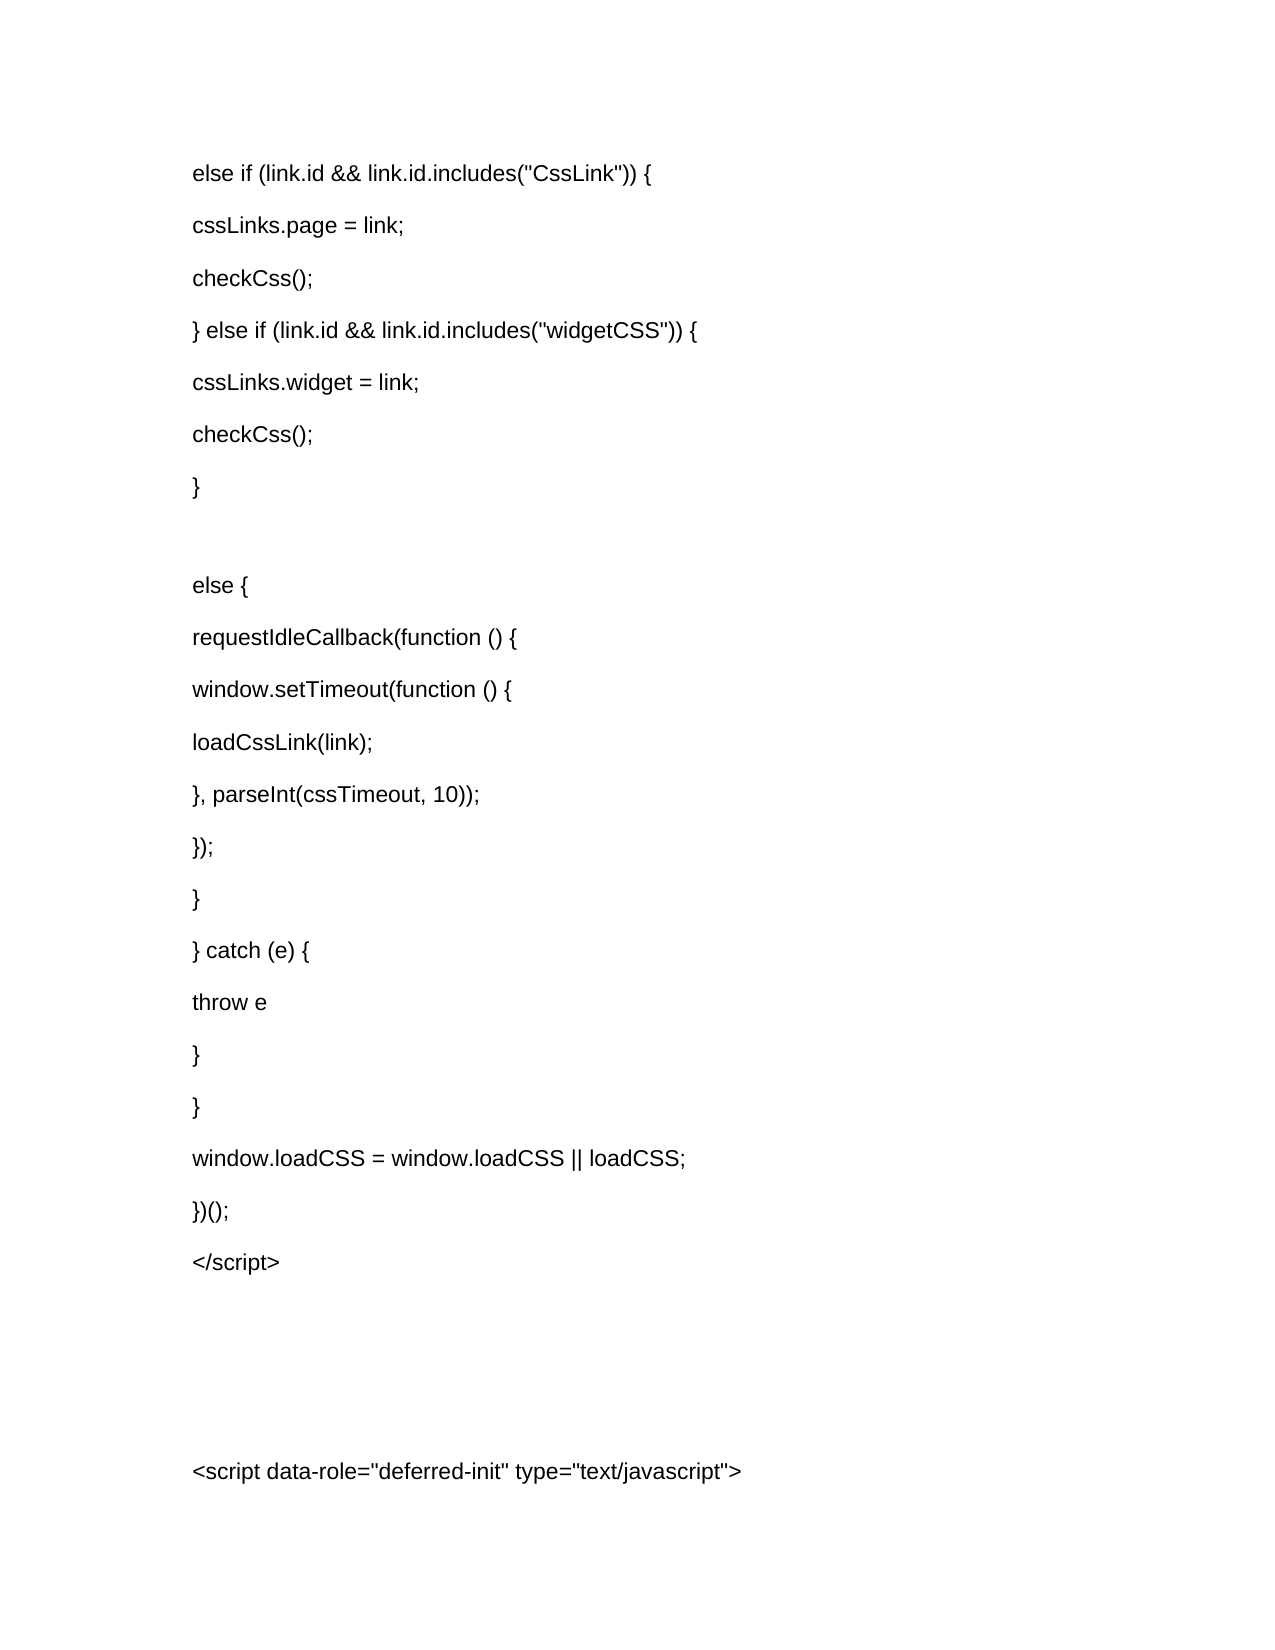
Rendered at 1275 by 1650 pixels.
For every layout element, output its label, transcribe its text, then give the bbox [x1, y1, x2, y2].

table_cell }); [182, 822, 1125, 874]
table_cell } else if (link.id && link.id.includes("widgetCSS")) { [182, 306, 1125, 358]
table_cell [150, 1083, 182, 1135]
table_cell </script> [182, 1239, 1125, 1291]
table_cell [182, 1291, 1125, 1343]
table_cell [150, 1135, 182, 1187]
table_cell [150, 1187, 182, 1239]
table_cell [150, 463, 182, 514]
table_cell [150, 254, 182, 306]
table_cell [150, 410, 182, 462]
table_cell [150, 666, 182, 718]
table_cell [150, 1447, 182, 1499]
table_cell [150, 874, 182, 926]
table_cell } [182, 1083, 1125, 1135]
table_cell } [182, 463, 1125, 514]
table_cell <script data-role="deferred-init" type="text/javascript"> [182, 1447, 1125, 1499]
table_cell [150, 306, 182, 358]
table_cell [150, 515, 182, 562]
table_cell [150, 979, 182, 1031]
table_cell [150, 718, 182, 770]
table_cell checkCss(); [182, 410, 1125, 462]
table_cell [150, 770, 182, 822]
table_cell [182, 515, 1125, 562]
table_cell loadCssLink(link); [182, 718, 1125, 770]
table_cell requestIdleCallback(function () { [182, 614, 1125, 666]
table_cell [150, 822, 182, 874]
table_cell [182, 1395, 1125, 1447]
table_cell [150, 562, 182, 614]
table_cell window.setTimeout(function () { [182, 666, 1125, 718]
table_cell [150, 1395, 182, 1447]
table_cell [150, 1291, 182, 1343]
table_cell checkCss(); [182, 254, 1125, 306]
table_cell [150, 150, 182, 202]
table_cell [150, 1031, 182, 1083]
table_cell [150, 202, 182, 254]
table_cell else { [182, 562, 1125, 614]
table_cell cssLinks.page = link; [182, 202, 1125, 254]
table_cell } [182, 1031, 1125, 1083]
table_cell }, parseInt(cssTimeout, 10)); [182, 770, 1125, 822]
table_cell [150, 1343, 182, 1395]
table_cell else if (link.id && link.id.includes("CssLink")) { [182, 150, 1125, 202]
table_cell } [182, 874, 1125, 926]
table_cell window.loadCSS = window.loadCSS || loadCSS; [182, 1135, 1125, 1187]
table_cell } catch (e) { [182, 926, 1125, 978]
table_cell [150, 614, 182, 666]
table_cell [150, 1239, 182, 1291]
table_cell cssLinks.widget = link; [182, 358, 1125, 410]
table_cell [150, 926, 182, 978]
table_cell [150, 358, 182, 410]
table_cell [182, 1343, 1125, 1395]
table_cell throw e [182, 979, 1125, 1031]
table_cell })(); [182, 1187, 1125, 1239]
